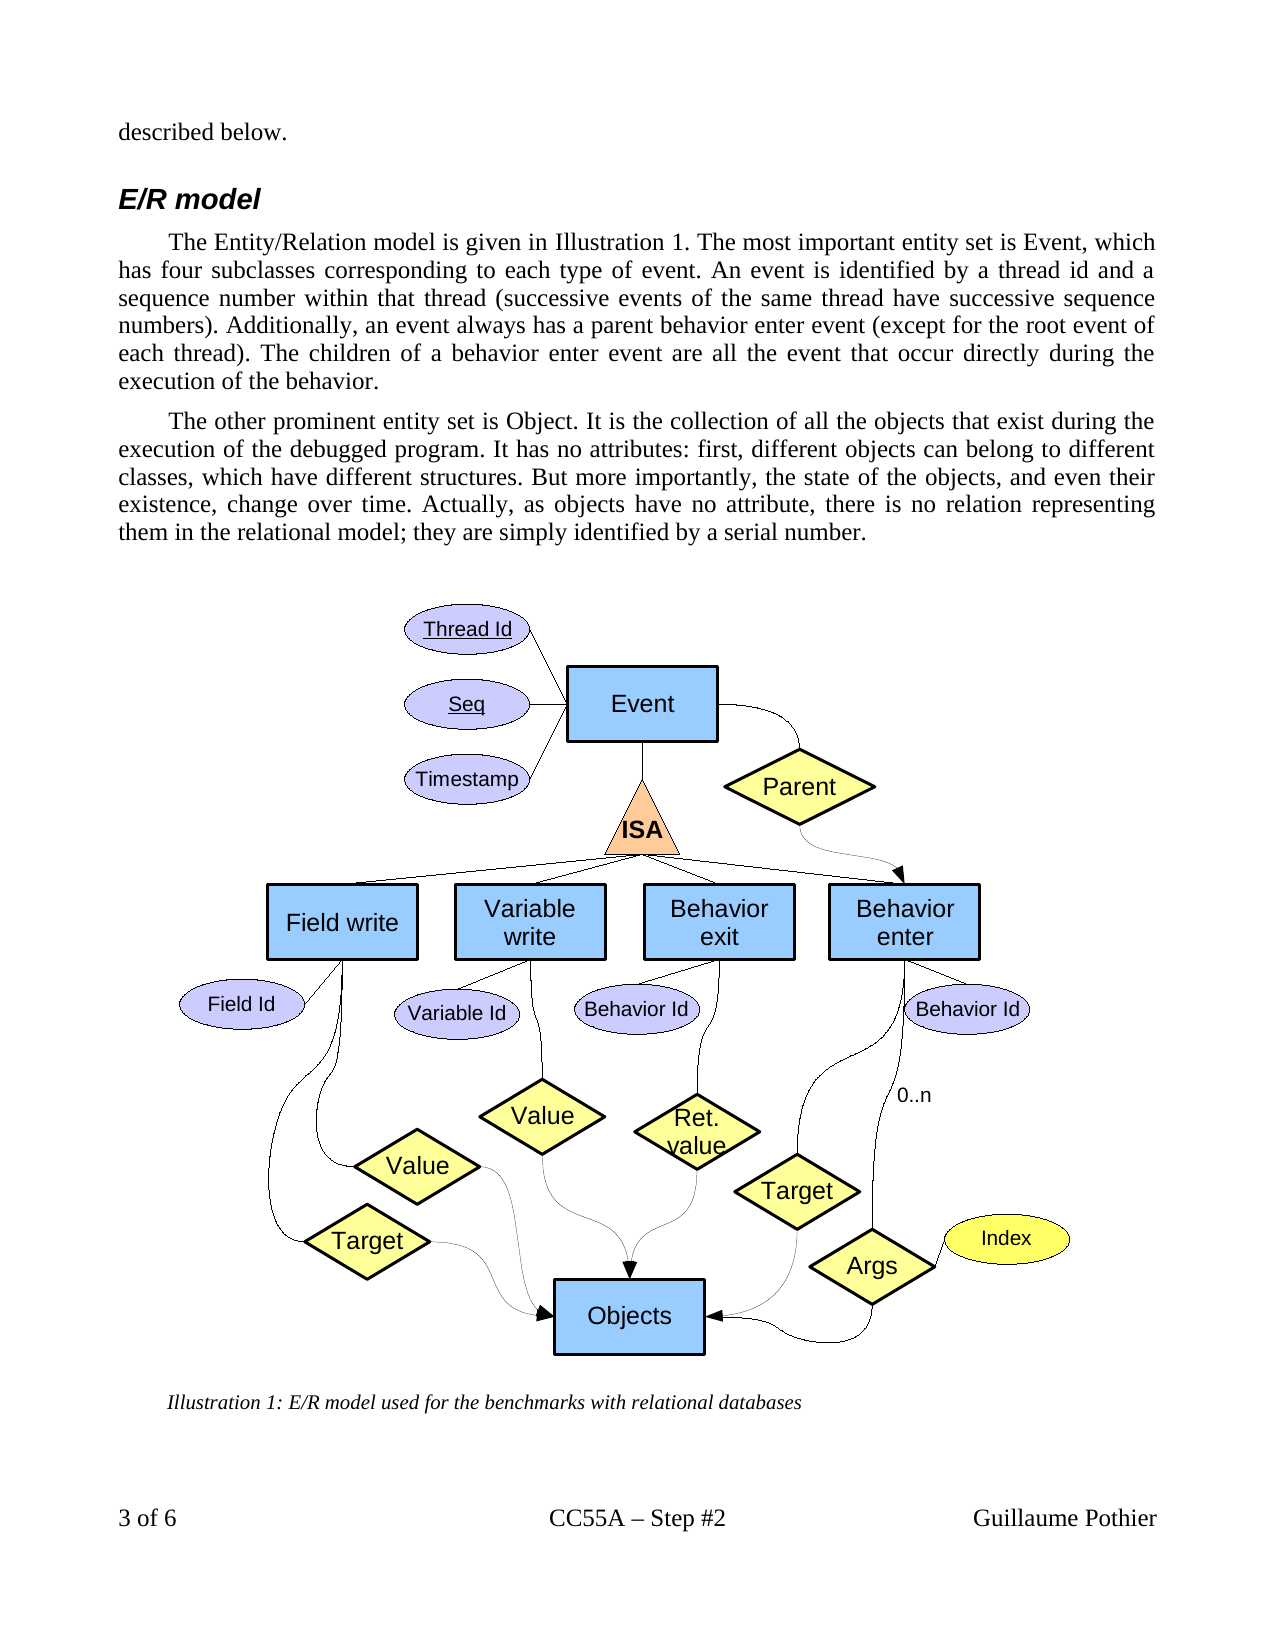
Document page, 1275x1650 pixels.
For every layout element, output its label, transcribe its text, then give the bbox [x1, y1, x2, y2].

subtitle E/R model [118, 183, 1157, 216]
text The Entity/Relation model is given in Illustration 1. The most important entity set is Event, which has four subclasses corresponding to each type of event. An event is identified by a thread id and a sequence number within that thread (successive events of the same thread have successive sequence numbers). Additionally, an event always has a parent behavior enter event (except for the root event of each thread). The children of a behavior enter event are all the event that occur directly during the execution of the behavior. [118, 228, 1157, 395]
text Illustration 1: E/R model used for the benchmarks with relational databases [167, 571, 1119, 1414]
text described below. [118, 118, 1157, 146]
text The other prominent entity set is Object. It is the collection of all the objects that exist during the execution of the debugged program. It has no attributes: first, different objects can belong to different classes, which have different structures. But more importantly, the state of the objects, and even their existence, change over time. Actually, as objects have no attribute, there is no relation representing them in the relational model; they are simply identified by a serial number. [118, 407, 1157, 546]
